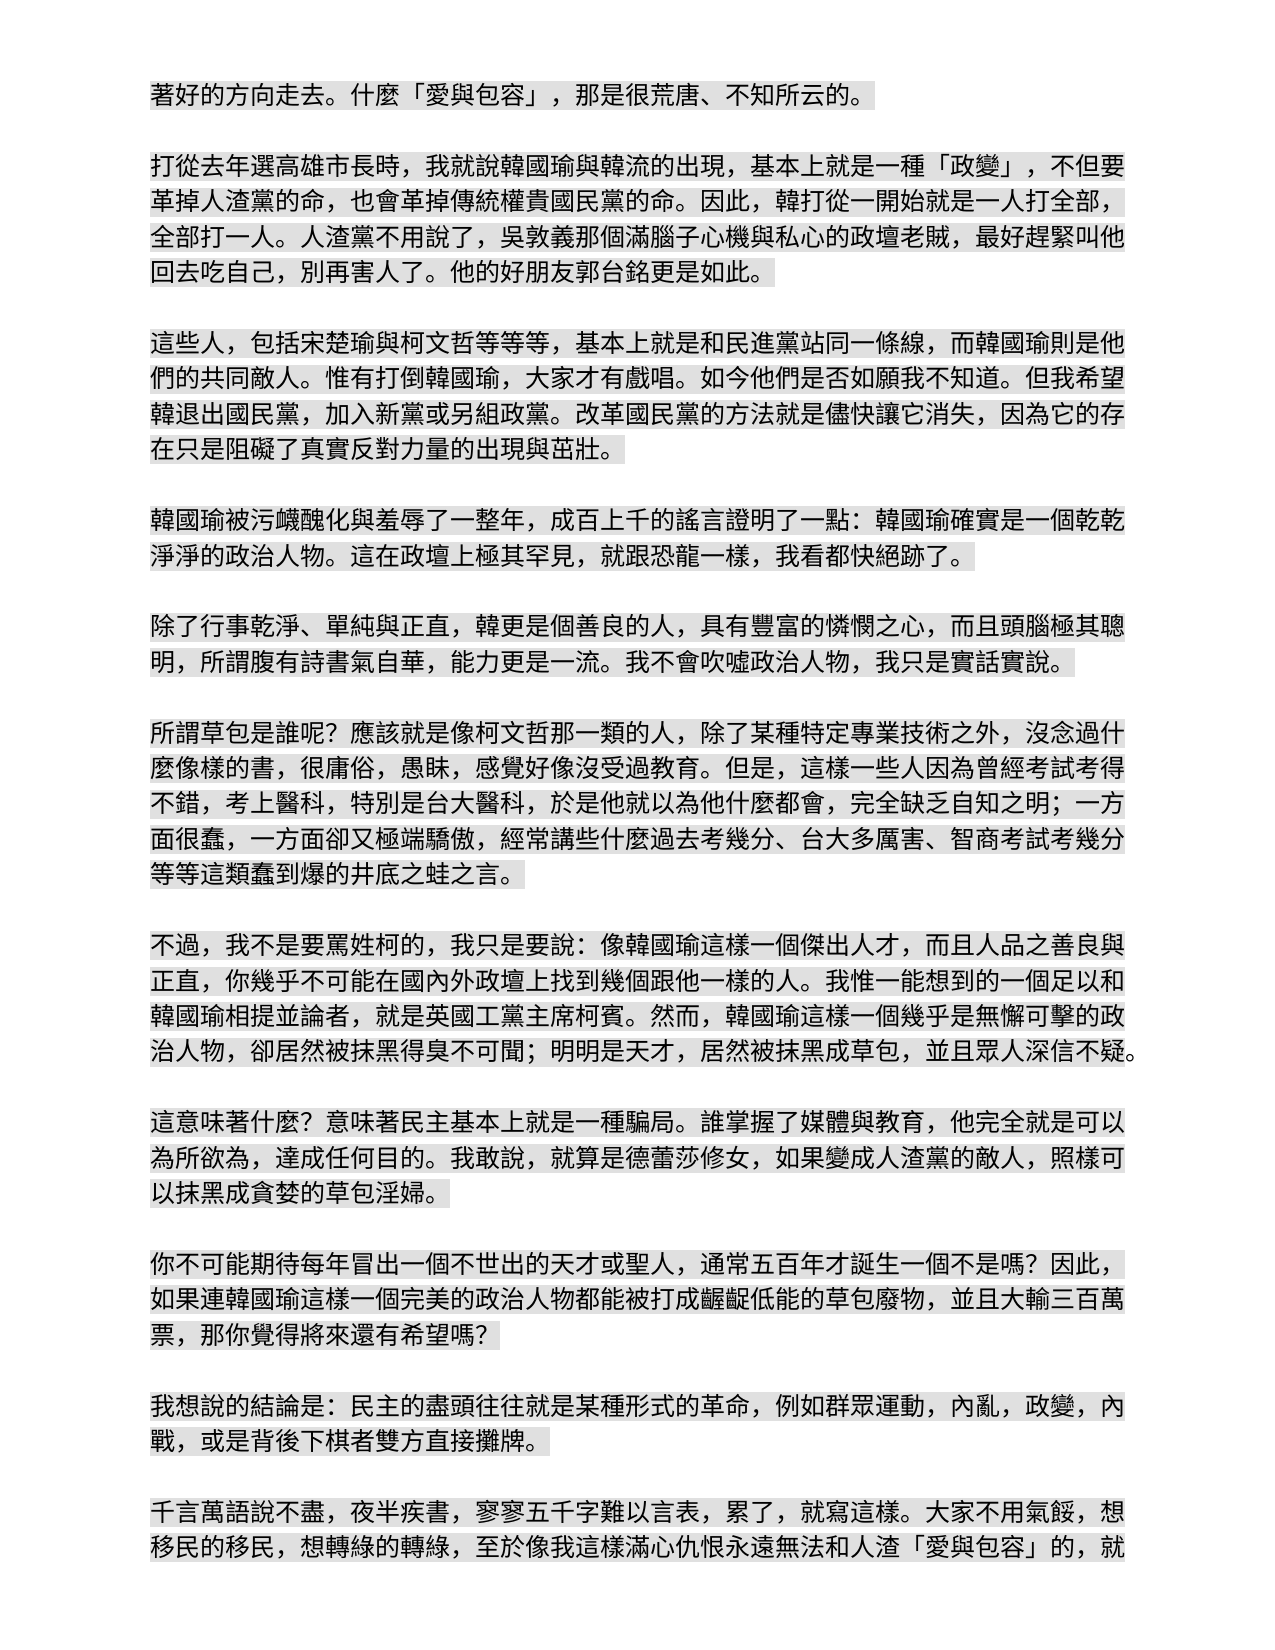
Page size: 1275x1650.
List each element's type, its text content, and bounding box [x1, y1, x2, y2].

text 卡韓政變 (234)：未完待續 陳真 2020. 01. 12. 謝謝各位的留言，我也說說我的想法，不過，我能說的，基本上只是不斷重覆，並無新意，畢竟我們始終還是存在同樣一個「故事」裏，只是從這一章翻到下一章。 我這一生就是個失敗者，不管多麼努力，不管如何以命相許，不管做些什麼，總是一次又一次的失敗，許多時候，我總覺得自己就像薛西弗斯，不斷失敗，不斷重來。也許也因為這樣，我對於失敗似乎頗能「習慣」。 好多朋友包括大人小孩都在哭。聽說我們家小韓粉也哽咽了，其實四歲小娃哪懂個什麼碗糕？她只是聽我們說起幾個朋友叔叔阿姨和他們的小孩都在哭，自然也就會受影響，其實她連選舉或凍蒜是什麼也不知道。她只知道「輸贏」的概念。 小韓粉很喜歡這首歌： https://bit.ly/36Km9tp 我常陪她學著片中女孩唱唱跳跳，也常跟她解釋片頭這段電影對白：「我覺得，只要不投降，就是成功」。我知道人們會覺得用這類所謂勵志話語來談論公眾事務似乎太「文青」、太阿Q了點，但我並不這麼想。 那我究竟是怎麼想的？其實講過好幾百次了。這些東西很微妙，很難輕易再講一次，畢竟它不是一種命題，不是一種可以簡單明確訴說的東西。只能這麼說，人的一生不過數十寒暑，於是給了我們一種錯覺，以為凡事都應該以這數十寒暑為座標，做為一種「分母」。但這畢竟只是一種錯覺。 耶穌上十字架到現在兩千多年，「天國」依舊連個影子也沒有，但基督徒仍然還是在傳福音不是嗎？你看歷史上那麼多良善之士、好男好女，付出多少血淚代價，承受多少痛苦，他們想追求的理想卻仍在未竟之天。某個意義上，他們失敗了，但在另外一個更重要的意義上，只要我們不投降，就是成功。 西班牙的「聖家族教堂」已經蓋了一百多年還在蓋。高第都已經死了快一百年，到現在還在蓋，不知道要蓋得何年何月。高第生前就有人質疑他，你這教堂到底是要蓋到民國幾年？高第回答說：我的「客戶」都不急，你急什麼？「客戶」是誰呢？就是上帝。 我並不是要給大家傳福音，我還沒有那個資格。我只是想說，很多事情的成就，原本就不一定是我們生前所能親眼看見。就如同我常說韓流就是「二次黨外」。那麼，第一次呢？第一次早在1990年左右就已宣告失敗。國父革命尚且都要十次才成功，何況黨外所面對的不是積弱不振的滿清，而是美國 (或說整個西方強權) 之於中國這樣一種無所不用其極的鬥爭局面。 當年盛況空前、氣勢驚人的黨外群眾，不管如何具有道德上的絕對正當性，依舊是當時年輕人及所謂菁英們眼中的過街老鼠：不入流，可笑，幼稚，非理性，低俗，草包，落伍，沒水準，魯蛇，中老人口 (不夠炫，不夠進步)，智能低下，沒有理想，髒亂，吵吵鬧鬧...等等等，就跟現在的韓流處境一模一樣。 不管黨外如何努力，如何集結，如何奮鬥，如何犧牲生命和青春，如何人山人海，每次選舉得票率永遠不會超過三成。這個永難超越的「三成」魔咒，最後還是打破了，為什麼呢？不是因為黨外成功了，而是因為黨外被一群品性不端的混蛋給竄奪了，消滅了。 混蛋們後來之所以成功突破三成，成功奪權，不是因為理想實現，而是因為混蛋加三級，進一步變成人渣，在美國的主導下，吸收、融合了舊國民黨裏頭最腐敗的所謂本土「主流」(即黑金教父李登輝和蔡英文那一派)，採用比傳統國民黨更卑鄙更骯髒下流的各種手段搞政治，自然很快就大獲全勝。這就是今日各位所見識到的貪婪腐敗無惡不作的人渣黨。(參見卡韓系列之 "民進黨簡史")。 你能說這是黨外的「成功」嗎？所謂「成功」，就只是要奪權？然後讓人渣們吃到飽、吃好幾代、無所不吃？這當然不是成功，而是徹底失敗。如今之韓流，則是黨外的捲土重來。失敗一次沒什麼，反倒是應該讓我們變得更強大才對。 不過，我倒也不是愚蠢的樂觀主義者，事實上我很悲觀，我很懷疑所謂善的力量在現實世界的能力。現實世界所講究的力量，無非就是像拳頭那樣一種東西。也就是說，誰掌握了媒體，誰控制了教育，誰囊括了金錢與權位，誰就能為所欲為，看你要「教育」出一個什麼樣的新世代，一點都不是問題。 這就跟輸入程式到電腦裏頭差不多，你完全可以把人們特別是年輕一代，塑造成你所希望的模樣，你要他們嘴巴說出什麼話，他們就會照著說；你要他們做出何種反應，他們就會像機器人一樣，依你指令而行事；你要他們腦子裏想些什麼，他們就會照你的意思那樣想事情。他無需思索，無須探究，因為程式設定都已經幫他們全想好了。 你就算擁有宇宙之間全部的善，也很難打得過腦殘的力量。這也是我為何始終對於西式或美式民主很反感的原因，因為它基本上就是個騙局。就如羅素一百年前就說，美國的所謂民主，基本上就是一種權貴世襲制度，真正權力始終掌握在情治系統、軍火商和控制金融與貨幣政策以及控制幾乎所有媒體的跨國企業大富豪與政治世家手裏。不管誰當總統，全是「自己人」，全都得聽命於真正的掌權者。 選前兩天，其實有三件事動搖了我對於韓之勝選的猜測。 一，選前兩天，蔡英文突然從武則天變成觀世音，「大發慈悲」地對著群眾說：「不論勝負，我們都要擁抱那些支持韓國瑜的群眾」，因為台灣要「團結」云云。 通常自認為已經穩操勝券的人，才會說什麼「大家要團結，要互相擁抱」這類溫馨鬼話。我們一般人看不到真正的民調，看不到真正足以影響勝負的政治背後操盤狀況，但是，核心的圈內人一定知道真實狀況。 二，選前兩天，韓國瑜一連兩次造勢都取得空前盛況，前所未見，遠勝2008年馬英九旋風。但是你有沒有注意到韓國瑜卻始終愁眉不展，就連和女兒韓冰在台上會面時，都還是一副愁苦表情。這一點都不像是一個即將勝選者的神色。 三，真正讓我心裏毛毛的是這個第三點。各位聽過歐亞集團 (Eurasia Group) 這公司嗎？它是全球最大的政治風險評估機構。很多所謂智庫之評估，其實帶有強烈政治宣傳目的，但這公司相對來講比較中立。我在選前那一天，看見它發表2020年的全球十大風險評估，請看： https://bit.ly/2TcJEr6 報告指出：全球第三大風險就是中美鬥爭，而鬥爭的主要核心標的之一就是台灣。 讓我很訝異的是，這篇報告是選前五天公布，但它的一切論述與評估，卻建立在「蔡英文獲勝」這個假設性的基礎上。各位懂我的意思吧？照理說，各方預估台灣大選勝負難料，差距極微。但是，這家非常有名的風險評估機構卻已認定蔡將勝選，然後在這個基礎上做出各種推估與研判。它怎麼會這麼有把握呢？難道不怕幾天後是韓國瑜大勝，那豈不是整份評估報告都得作廢重寫？ 也就是說，這些行家，一如AIT，它們必然早已確信蔡將勝選甚至大勝，否則不會在選前幾天發表，難道不怕預測錯誤，全部得重寫？ 不過，我最後並沒有採信這份報告的預測，寧可相信自己的實際所見所聞，依舊認為韓會獲勝，因為在我的生活經驗世界裏，韓國瑜幾乎是一面倒獲得各方支持，加上罕見的數十萬人支持群眾盛況，我實在看不出韓會輸的可能性，更不用說輸兩三百萬票。 我只能說，我完全無法理解這項結果，那完全違背常識，遠離實際經驗。很多人說民進黨一定有做票。但我認為做票理當也做不出來這樣的巨大差距。那完全就是不可思議的一種結果，但我沒有更好的解釋，只能把它當成一個謎。如果這樣的選舉結果是事實，那意味著我應該懷疑自己的智商以及懷疑自己的實際生活經驗。 學姐在成大教書，她的經驗與我完全相反，她說整個校園，不管學生或老師，幾乎找不到一個挺韓的人。我知道這是事實，但就算全部的腦殘全部跑出來投票，理當也不可能會有這樣的差距。蔡英文這樣一個在市井之間到處被人唾罵的無恥人渣，居然變成台灣史上獲得最多票、最得民心的總統？ 歐亞集團的 2020年全球十大風險評估報告中，事先 (而且是選舉前夕) 就已經把台灣這場大選定位為中美鬥爭的一個意向指標。報告認為，美國將會因為蔡之勝選，對中國的「核心利益」展開更強烈的攻擊！其所謂核心利益指的是台灣、香港與新疆和南海問題以及科技爭霸，所有這些問題都將會持續被擴大衝突。 報告中並且說，川普對於軍事選項之不感興趣，很可能會讓習近平試著在台灣問題上採取測試底線的作為。報告認為此舉很危險，因為川普行事作風難以預測，難保雙方不會擦槍走火搞出事來。 這些報告很容易閱讀，一下子就能看完。我之所以提到這一段描述，主要是想說，一如該報告所呈現，台灣做為美製「人肉炸彈」的命運之進一步往前推進，事實上和這場選舉極具相關性；而這樣一個相關性其實是「事先」就被如此設定的；就跟下棋一樣，你可別以為棋子自己會走動，也別以為棋子的走向只是一種偶然或什麼「台灣人民自己的民主選擇」，完全不是這樣。 棋子沒有能力決定自己的定位與走向。韓國瑜的勝選或可「延緩」某種中美衝突進程，但台灣終究仍是一顆棋子，而且這顆棋很顯然已經被端到檯面上來做為一種攻擊角色，太平日恐怕不多了。 我很想說，說不定這場選舉裏頭有陰謀，有機關，要不然我實在無法理解這樣一種勝負的巨大落差，完全顛覆常識與實際生活經驗。但我畢竟不是陰謀論者，我就算想陰謀推論一下，也很難想像這樣一種違背常識經驗的選舉結果如何「製造」出來？ 另外，我常說，我很堵爛那種什麼愛啦、包容啦、團結啦之類的呼籲。這樣一種理解對於台灣只是有害無益。這可分兩方面來講。 就技術面來說：事實很清楚，仇恨與恐懼才具有政治動員力量，愛與歡樂沒有。 我講這話並無道德褒貶，而只是陳述事實。你用肚臍想也知道，你我如果不是歸卵泡火 (滿肚子火之意)，怎麼會去參加什麼遊行？你我如果滿心歡樂，恐怕連投票都不會去投不是嗎？你我就是因為對人渣黨之危害社會的齷齪惡行恨之入骨，才會想要打倒它、消滅它不是嗎？ 我真不明白，華人社會是不是很怕「恨」這個字？對於比方說人渣黨根本數不清的貪贓枉法，好話說盡，壞事做絕，你不恨嗎？痛恨邪惡有何不對？痛恨邪惡才是所謂「愛」不是嗎？要不然是在愛個什麼碗糕？什麼愛與包容，包容個什麼小鳥蛋啦。還有什麼全民團結，團結個烏龜殼嗎？跟歹徒人渣團結？ 也就是說，就道德意義上來講，厭惡不義，痛恨不義，就是愛。愛恨是同一物。就如德蕾莎修女所說，「愛的反面不是恨，而是冷漠」。冷漠就已經很糟糕了，更何況什麼「歡樂」？如果那麼歡樂，我們哪還需要改變現狀之腐敗與邪惡？ 我當然不是說我們應學習人渣黨，鼓吹對於無辜者與異已的仇恨。我們的恨，對象當然就只是貪婪邪惡之事，而非異己。惟有保持這樣一種「厭惡不義」的義憤，政治才有可能向著好的方向走去。什麼「愛與包容」，那是很荒唐、不知所云的。 打從去年選高雄市長時，我就說韓國瑜與韓流的出現，基本上就是一種「政變」，不但要革掉人渣黨的命，也會革掉傳統權貴國民黨的命。因此，韓打從一開始就是一人打全部，全部打一人。人渣黨不用說了，吳敦義那個滿腦子心機與私心的政壇老賊，最好趕緊叫他回去吃自己，別再害人了。他的好朋友郭台銘更是如此。 這些人，包括宋楚瑜與柯文哲等等等，基本上就是和民進黨站同一條線，而韓國瑜則是他們的共同敵人。惟有打倒韓國瑜，大家才有戲唱。如今他們是否如願我不知道。但我希望韓退出國民黨，加入新黨或另組政黨。改革國民黨的方法就是儘快讓它消失，因為它的存在只是阻礙了真實反對力量的出現與茁壯。 韓國瑜被污衊醜化與羞辱了一整年，成百上千的謠言證明了一點：韓國瑜確實是一個乾乾淨淨的政治人物。這在政壇上極其罕見，就跟恐龍一樣，我看都快絕跡了。 除了行事乾淨、單純與正直，韓更是個善良的人，具有豐富的憐憫之心，而且頭腦極其聰明，所謂腹有詩書氣自華，能力更是一流。我不會吹噓政治人物，我只是實話實說。 所謂草包是誰呢？應該就是像柯文哲那一類的人，除了某種特定專業技術之外，沒念過什麼像樣的書，很庸俗，愚眛，感覺好像沒受過教育。但是，這樣一些人因為曾經考試考得不錯，考上醫科，特別是台大醫科，於是他就以為他什麼都會，完全缺乏自知之明；一方面很蠢，一方面卻又極端驕傲，經常講些什麼過去考幾分、台大多厲害、智商考試考幾分等等這類蠢到爆的井底之蛙之言。 不過，我不是要罵姓柯的，我只是要說：像韓國瑜這樣一個傑出人才，而且人品之善良與正直，你幾乎不可能在國內外政壇上找到幾個跟他一樣的人。我惟一能想到的一個足以和韓國瑜相提並論者，就是英國工黨主席柯賓。然而，韓國瑜這樣一個幾乎是無懈可擊的政治人物，卻居然被抹黑得臭不可聞；明明是天才，居然被抹黑成草包，並且眾人深信不疑。 這意味著什麼？意味著民主基本上就是一種騙局。誰掌握了媒體與教育，他完全就是可以為所欲為，達成任何目的。我敢說，就算是德蕾莎修女，如果變成人渣黨的敵人，照樣可以抹黑成貪婪的草包淫婦。 你不可能期待每年冒出一個不世出的天才或聖人，通常五百年才誕生一個不是嗎？因此，如果連韓國瑜這樣一個完美的政治人物都能被打成齷齪低能的草包廢物，並且大輸三百萬票，那你覺得將來還有希望嗎？ 我想說的結論是：民主的盡頭往往就是某種形式的革命，例如群眾運動，內亂，政變，內戰，或是背後下棋者雙方直接攤牌。 千言萬語說不盡，夜半疾書，寥寥五千字難以言表，累了，就寫這樣。大家不用氣餒，想移民的移民，想轉綠的轉綠，至於像我這樣滿心仇恨永遠無法和人渣「愛與包容」的，就繼續奮鬥。生命苦短，來日不長，但這沒什麼。故事永遠不會消失，消失的只是某些角色。 [150, 75, 1125, 1562]
